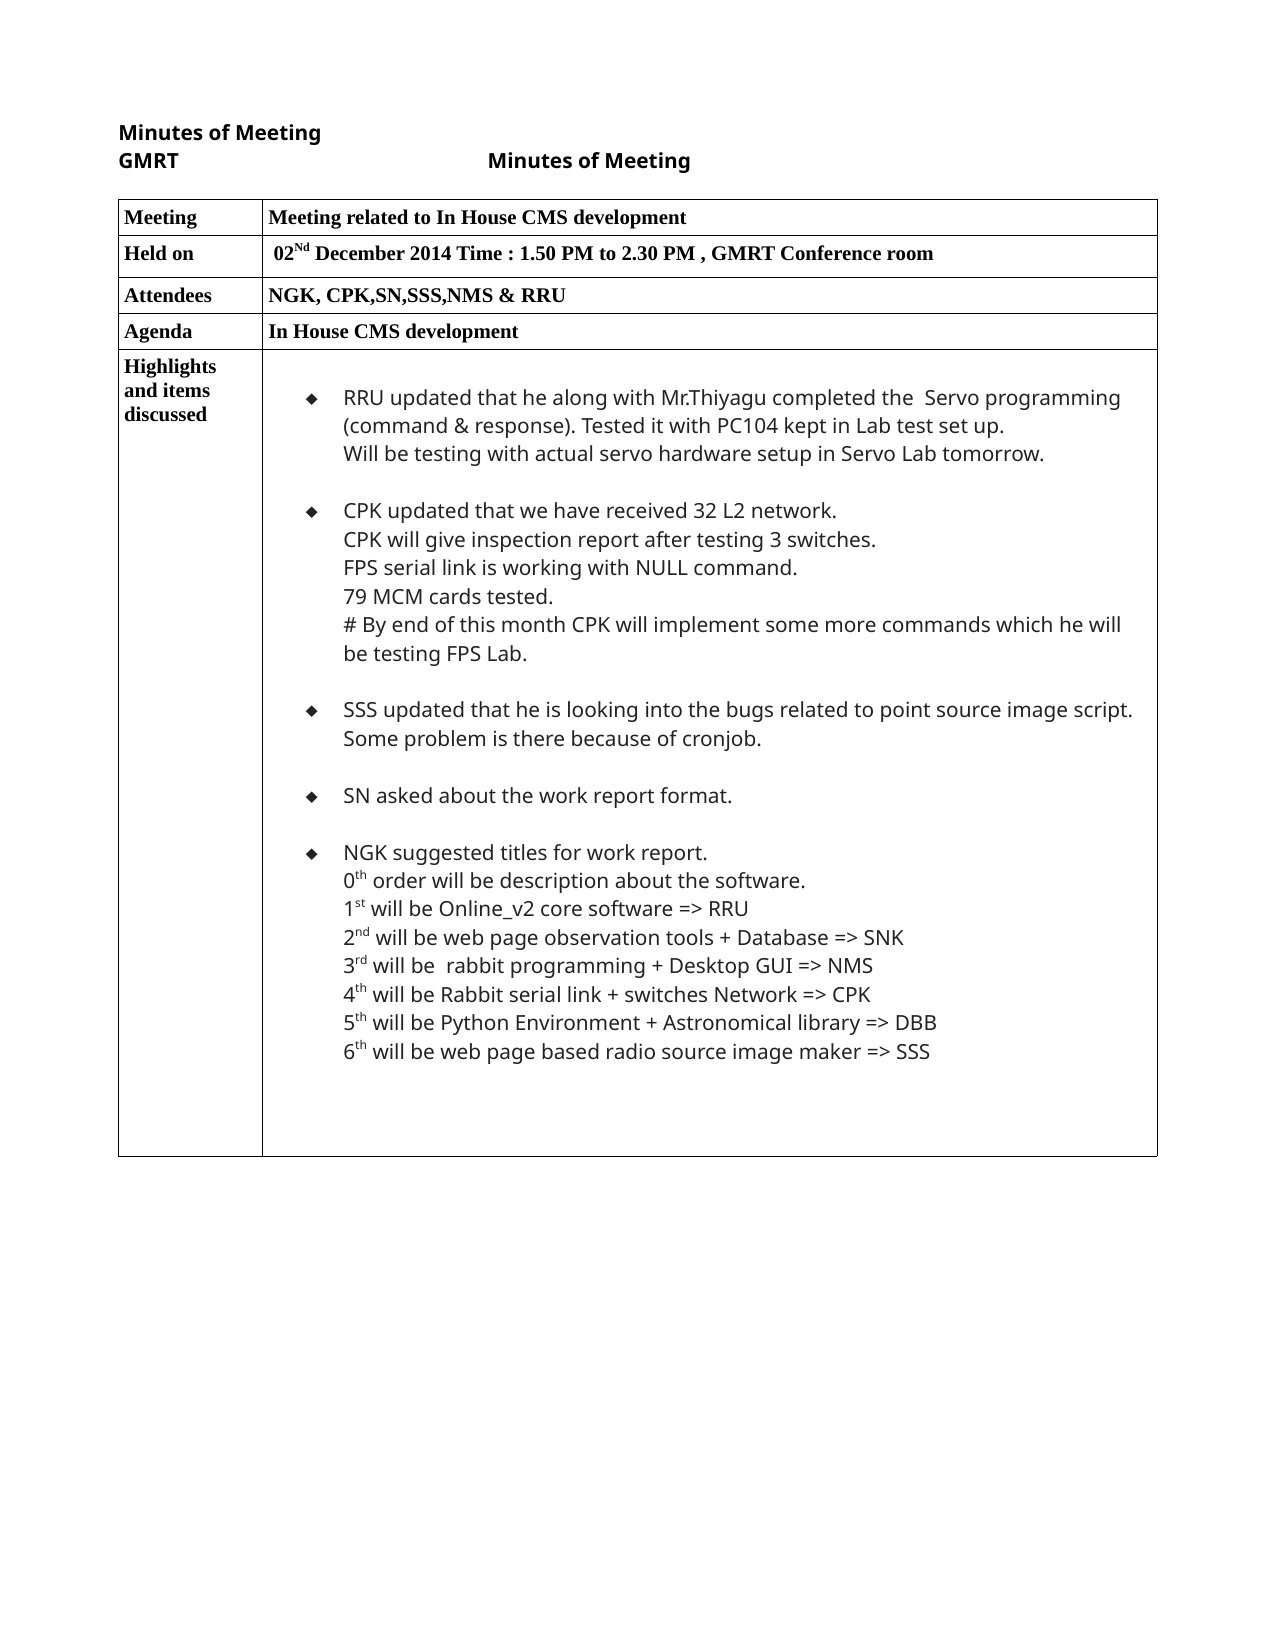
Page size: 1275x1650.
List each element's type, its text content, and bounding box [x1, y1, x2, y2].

table_cell Held on [119, 236, 262, 277]
text Minutes of Meeting [118, 118, 1157, 147]
table_cell Highlights and items discussed [119, 350, 262, 1156]
table_cell 02Nd December 2014 Time : 1.50 PM to 2.30 PM , GMRT Conference room [263, 236, 1157, 277]
table_cell Agenda [119, 314, 262, 348]
table_cell In House CMS development [263, 314, 1157, 348]
table_cell Attendees [119, 278, 262, 313]
table_header Meeting related to In House CMS development [263, 200, 1157, 235]
table_header Meeting [119, 200, 262, 235]
table_cell RRU updated that he along with Mr.Thiyagu completed the Servo programming (command & response). Tested it with PC104 kept in Lab test set up. Will be testing with actual servo hardware setup in Servo Lab tomorrow. CPK updated that we have received 32 L2 network. CPK will give inspection report after testing 3 switches. FPS serial link is working with NULL command. 79 MCM cards tested. # By end of this month CPK will implement some more commands which he will be testing FPS Lab. SSS updated that he is looking into the bugs related to point source image script. Some problem is there because of cronjob. SN asked about the work report format. NGK suggested titles for work report. 0th order will be description about the software. 1st will be Online_v2 core software => RRU 2nd will be web page observation tools + Database => SNK 3rd will be rabbit programming + Desktop GUI => NMS 4th will be Rabbit serial link + switches Network => CPK 5th will be Python Environment + Astronomical library => DBB 6th will be web page based radio source image maker => SSS [263, 350, 1157, 1156]
table_cell NGK, CPK,SN,SSS,NMS & RRU [263, 278, 1157, 313]
text GMRT Minutes of Meeting [118, 147, 1157, 175]
